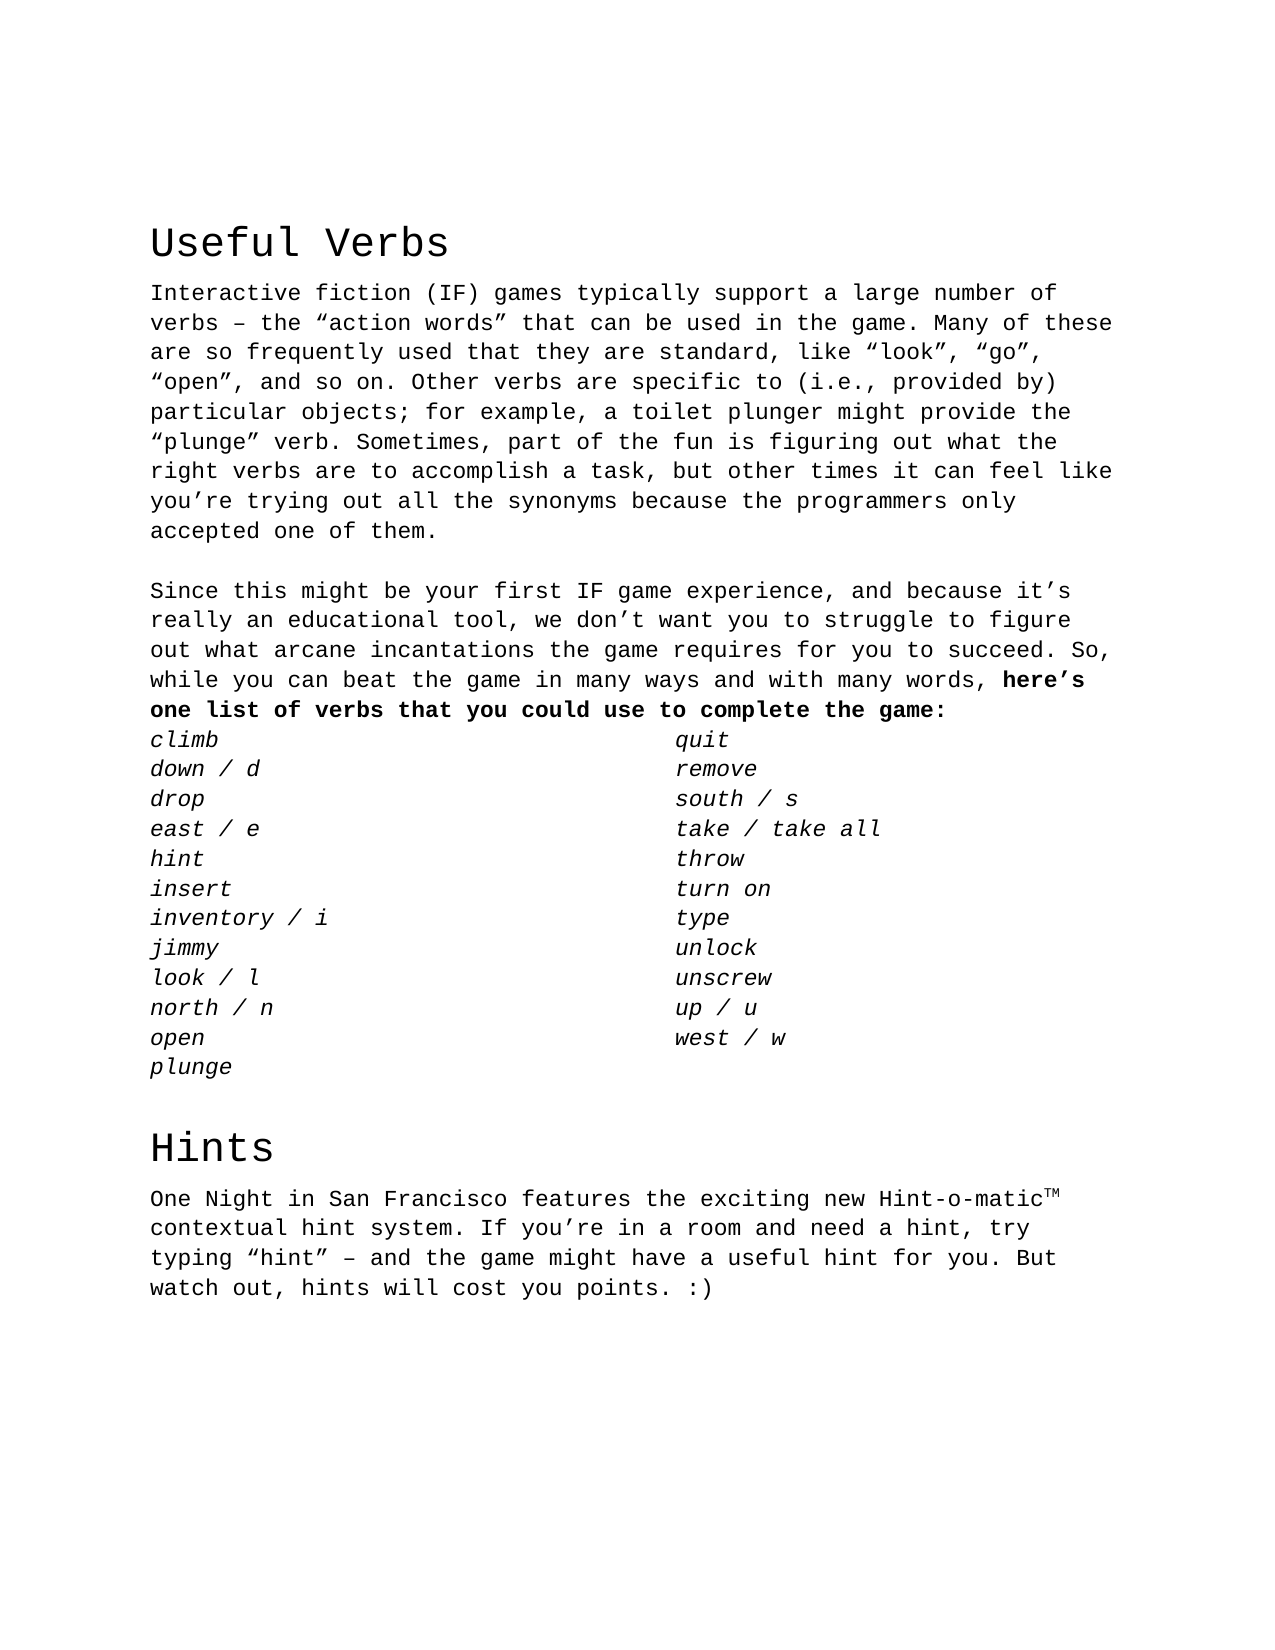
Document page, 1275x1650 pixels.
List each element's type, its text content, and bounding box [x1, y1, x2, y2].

text One Night in San Francisco features the exciting new Hint-o-maticTM contextual hint system. If you’re in a room and need a hint, try typing “hint” – and the game might have a useful hint for you. But watch out, hints will cost you points. :) [150, 1187, 1125, 1302]
text hint [150, 847, 600, 873]
text take / take all [675, 817, 1125, 843]
text west / w [675, 1026, 1125, 1052]
text up / u [675, 996, 1125, 1022]
text open [150, 1026, 600, 1052]
text throw [675, 847, 1125, 873]
text unlock [675, 937, 1125, 962]
text insert [150, 877, 600, 903]
text south / s [675, 788, 1125, 813]
text north / n [150, 996, 600, 1022]
subtitle Useful Verbs [150, 221, 1125, 269]
text Interactive fiction (IF) games typically support a large number of verbs – the “action words” that can be used in the game. Many of these are so frequently used that they are standard, like “look”, “go”, “open”, and so on. Other verbs are specific to (i.e., provided by) particular objects; for example, a toilet plunger might provide the “plunge” verb. Sometimes, part of the fun is figuring out what the right verbs are to accomplish a task, but other times it can feel like you’re trying out all the synonyms because the programmers only accepted one of them. [150, 281, 1125, 545]
text type [675, 907, 1125, 933]
text quit [675, 728, 1125, 754]
text down / d [150, 758, 600, 784]
text drop [150, 788, 600, 813]
text turn on [675, 877, 1125, 903]
text Since this might be your first IF game experience, and because it’s really an educational tool, we don’t want you to struggle to figure out what arcane incantations the game requires for you to succeed. So, while you can beat the game in many ways and with many words, here’s one list of verbs that you could use to complete the game: [150, 579, 1125, 724]
text plunge [150, 1056, 600, 1082]
text jimmy [150, 937, 600, 962]
text look / l [150, 966, 600, 992]
text unscrew [675, 966, 1125, 992]
text climb [150, 728, 600, 754]
text remove [675, 758, 1125, 784]
subtitle Hints [150, 1127, 1125, 1174]
text inventory / i [150, 907, 600, 933]
text east / e [150, 817, 600, 843]
